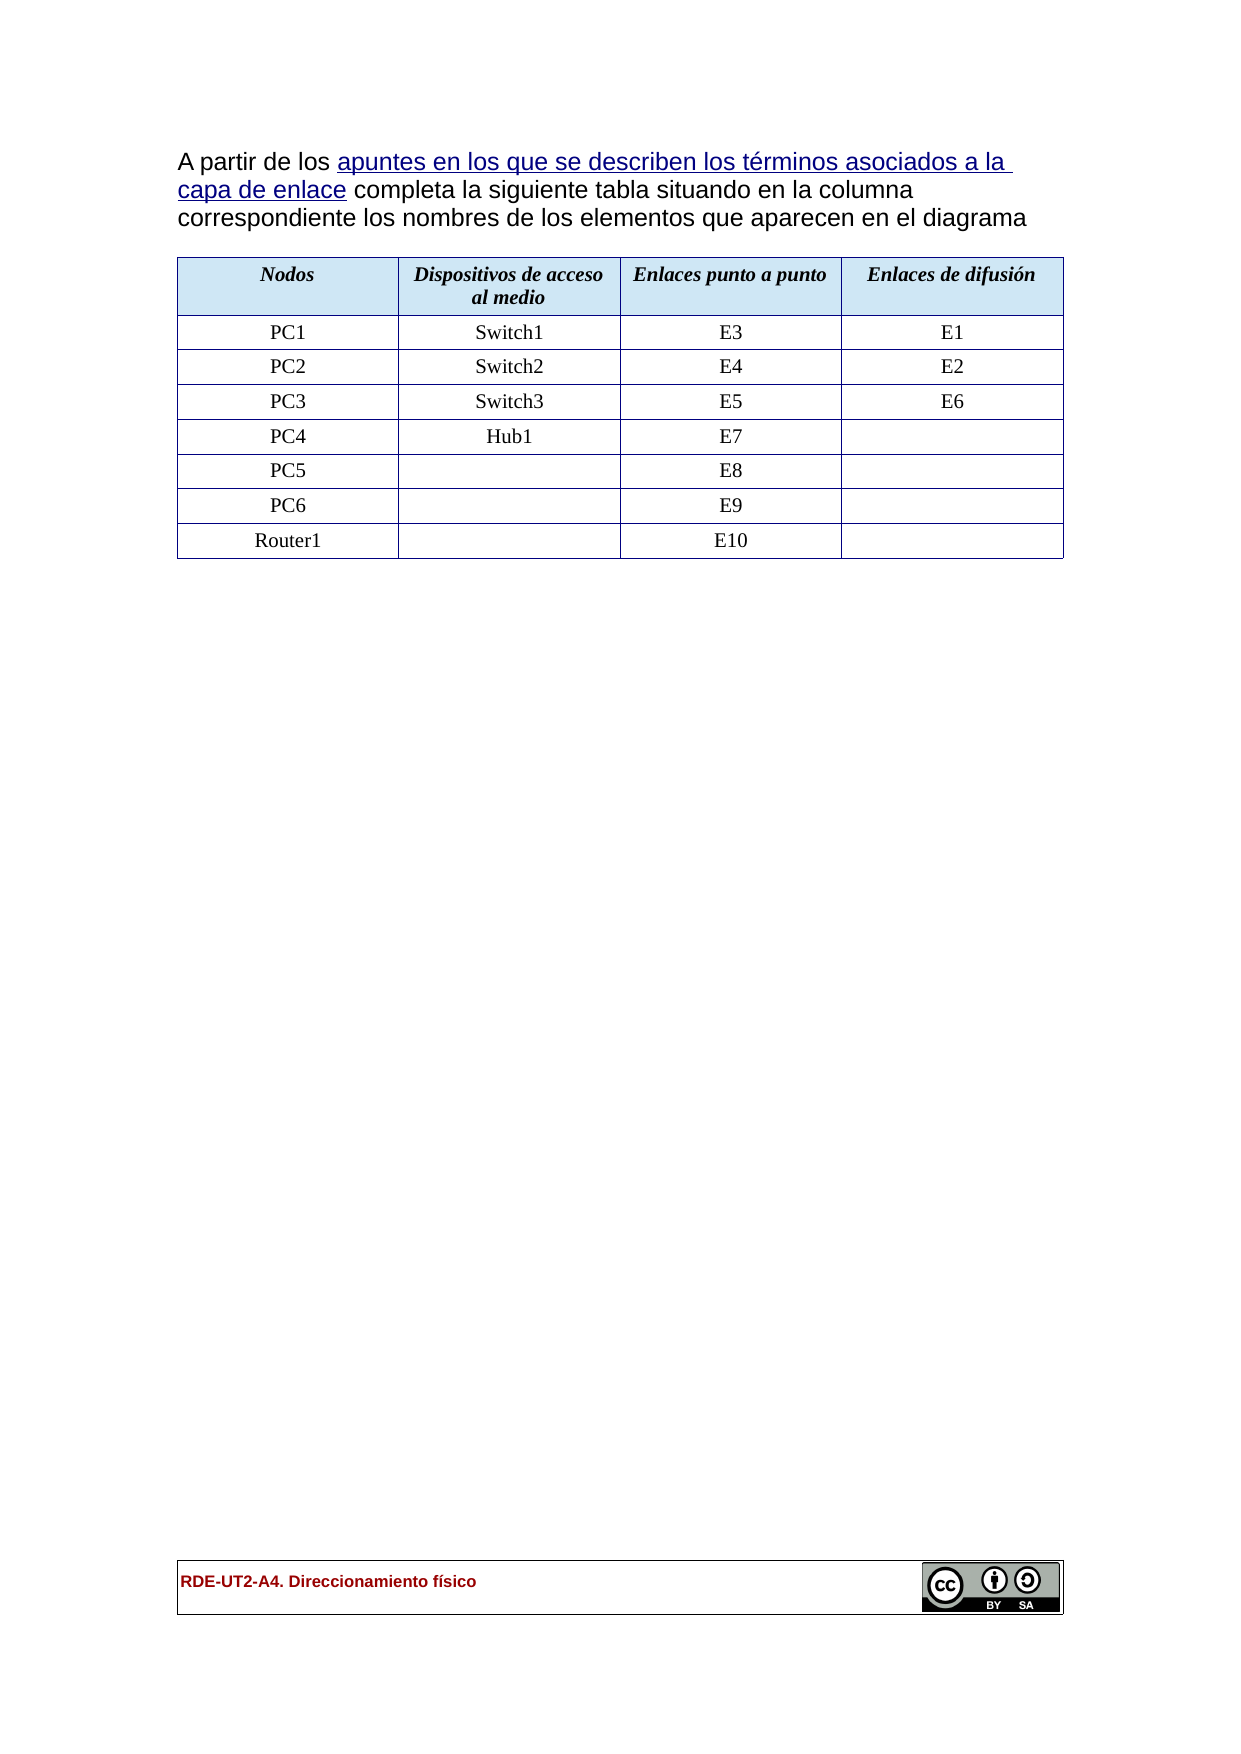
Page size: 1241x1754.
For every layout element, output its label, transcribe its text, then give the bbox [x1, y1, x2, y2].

table_cell [399, 489, 620, 523]
table_header Enlaces de difusión [842, 258, 1063, 315]
table_cell E9 [621, 489, 841, 523]
table_cell Switch2 [399, 350, 620, 384]
picture [922, 1562, 1060, 1612]
table_cell PC4 [178, 420, 398, 453]
table_cell [842, 420, 1063, 453]
table_cell [842, 489, 1063, 523]
table_cell E7 [621, 420, 841, 453]
table_cell E5 [621, 385, 841, 419]
table_cell E2 [842, 350, 1063, 384]
table_cell E3 [621, 316, 841, 349]
table_cell E6 [842, 385, 1063, 419]
table_cell E10 [621, 524, 841, 557]
table_cell E8 [621, 455, 841, 488]
table_cell Router1 [178, 524, 398, 557]
text A partir de los apuntes en los que se describen los términos asociados a la capa de enlace completa la siguiente tabla situando en la columna correspondiente los nombres de los elementos que aparecen en el diagrama [177, 148, 1063, 231]
table_cell [842, 455, 1063, 488]
table_header Enlaces punto a punto [621, 258, 841, 315]
table_cell E1 [842, 316, 1063, 349]
table_header Nodos [178, 258, 398, 315]
table_cell PC6 [178, 489, 398, 523]
table_cell [399, 455, 620, 488]
table_cell Hub1 [399, 420, 620, 453]
table_cell PC3 [178, 385, 398, 419]
table_cell PC5 [178, 455, 398, 488]
table_cell Switch3 [399, 385, 620, 419]
table_cell [399, 524, 620, 557]
table_cell E4 [621, 350, 841, 384]
table_cell PC2 [178, 350, 398, 384]
table_cell [842, 524, 1063, 557]
table_cell PC1 [178, 316, 398, 349]
table_header Dispositivos de acceso al medio [399, 258, 620, 315]
table_cell Switch1 [399, 316, 620, 349]
